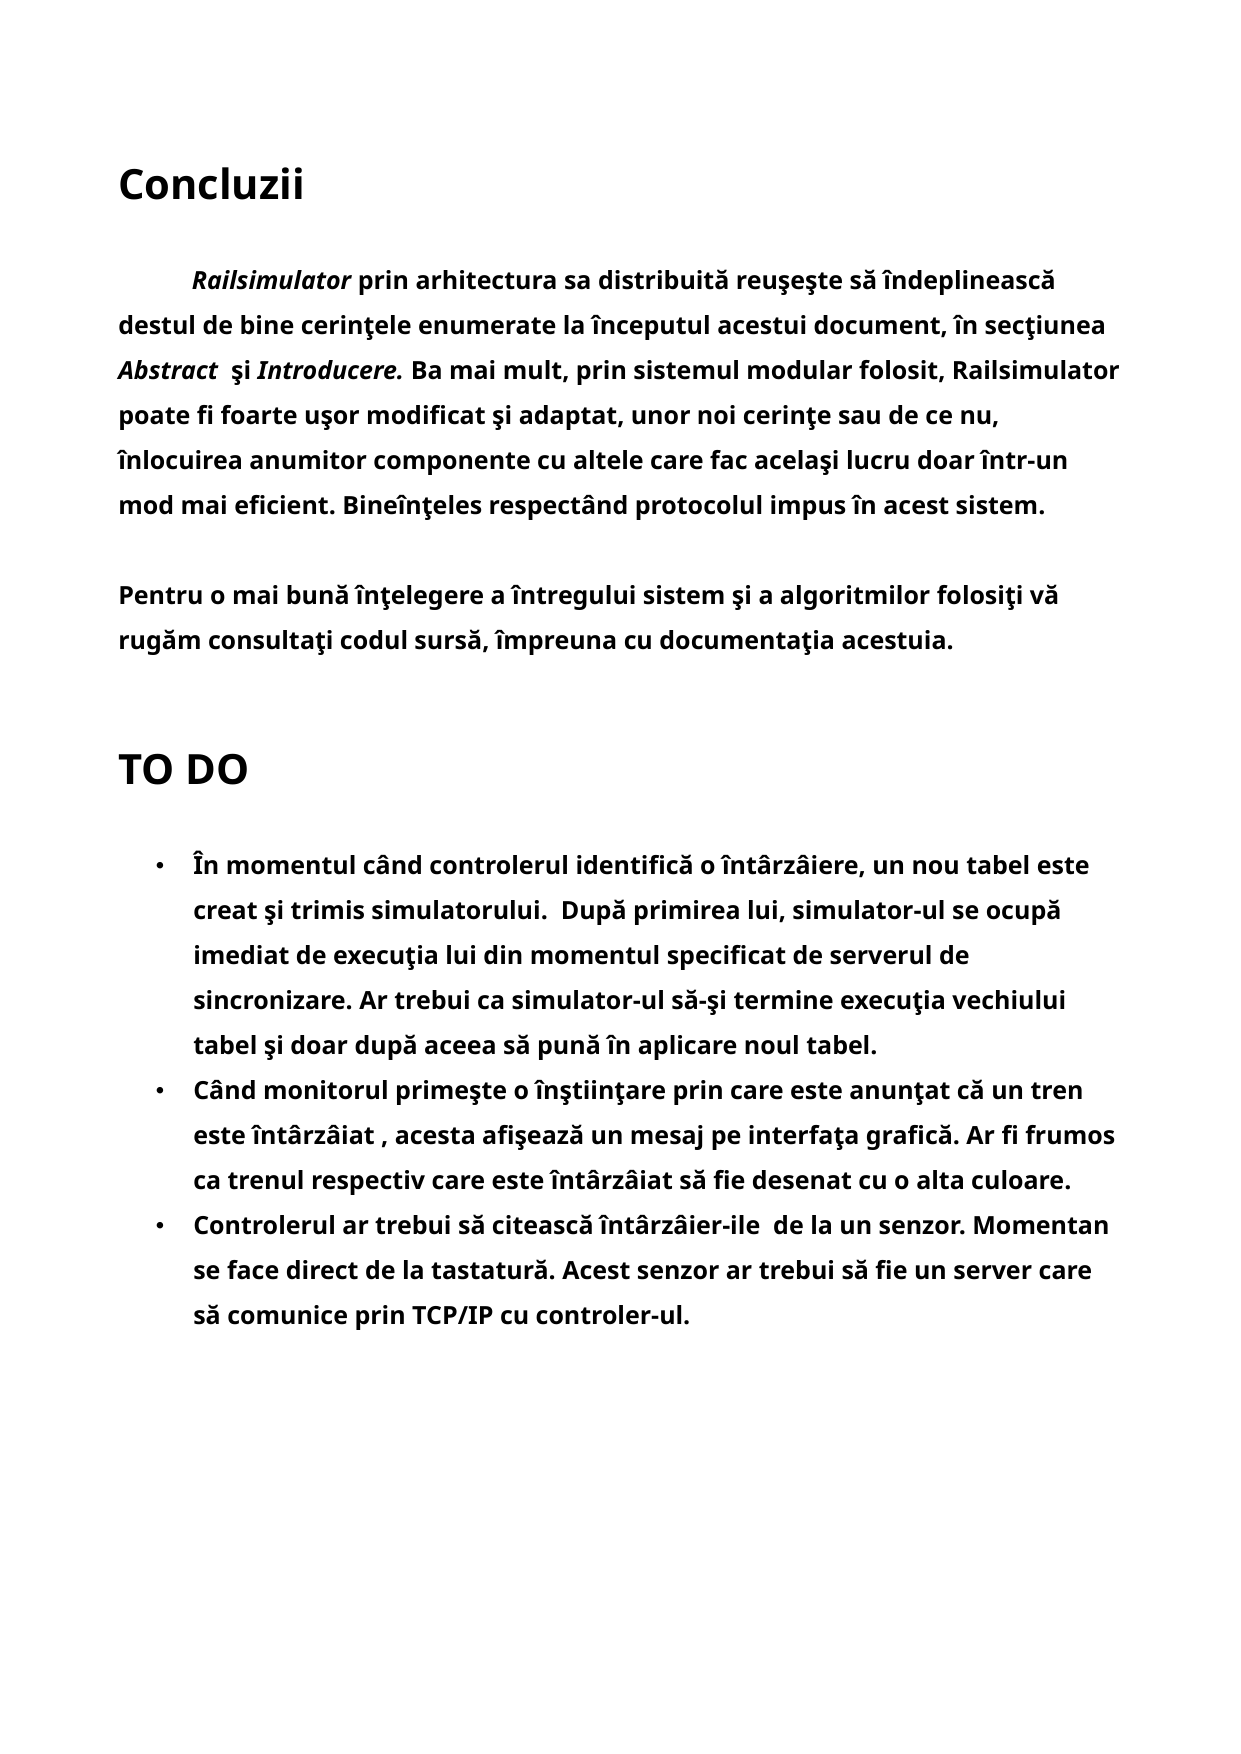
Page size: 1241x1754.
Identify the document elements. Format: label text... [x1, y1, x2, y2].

text Concluzii [118, 163, 1122, 208]
list Când monitorul primeşte o înştiinţare prin care este anunţat că un tren este întârzâiat , acesta afişează un mesaj pe interfaţa grafică. Ar fi frumos ca trenul respectiv care este întârzâiat să fie desenat cu o alta culoare. [156, 1063, 1122, 1198]
list Controlerul ar trebui să citească întârzâier-ile de la un senzor. Momentan se face direct de la tastatură. Acest senzor ar trebui să fie un server care să comunice prin TCP/IP cu controler-ul. [156, 1198, 1122, 1333]
text Pentru o mai bună înţelegere a întregului sistem şi a algoritmilor folosiţi vă rugăm consultaţi codul sursă, împreuna cu documentaţia acestuia. [118, 568, 1122, 658]
text Railsimulator prin arhitectura sa distribuită reuşeşte să îndeplinească destul de bine cerinţele enumerate la începutul acestui document, în secţiunea Abstract şi Introducere. Ba mai mult, prin sistemul modular folosit, Railsimulator poate fi foarte uşor modificat şi adaptat, unor noi cerinţe sau de ce nu, înlocuirea anumitor componente cu altele care fac acelaşi lucru doar într-un mod mai eficient. Bineînţeles respectând protocolul impus în acest sistem. [118, 253, 1122, 523]
text TO DO [118, 748, 1122, 793]
list În momentul când controlerul identifică o întârzâiere, un nou tabel este creat şi trimis simulatorului. După primirea lui, simulator-ul se ocupă imediat de execuţia lui din momentul specificat de serverul de sincronizare. Ar trebui ca simulator-ul să-şi termine execuţia vechiului tabel şi doar după aceea să pună în aplicare noul tabel. [156, 838, 1122, 1063]
